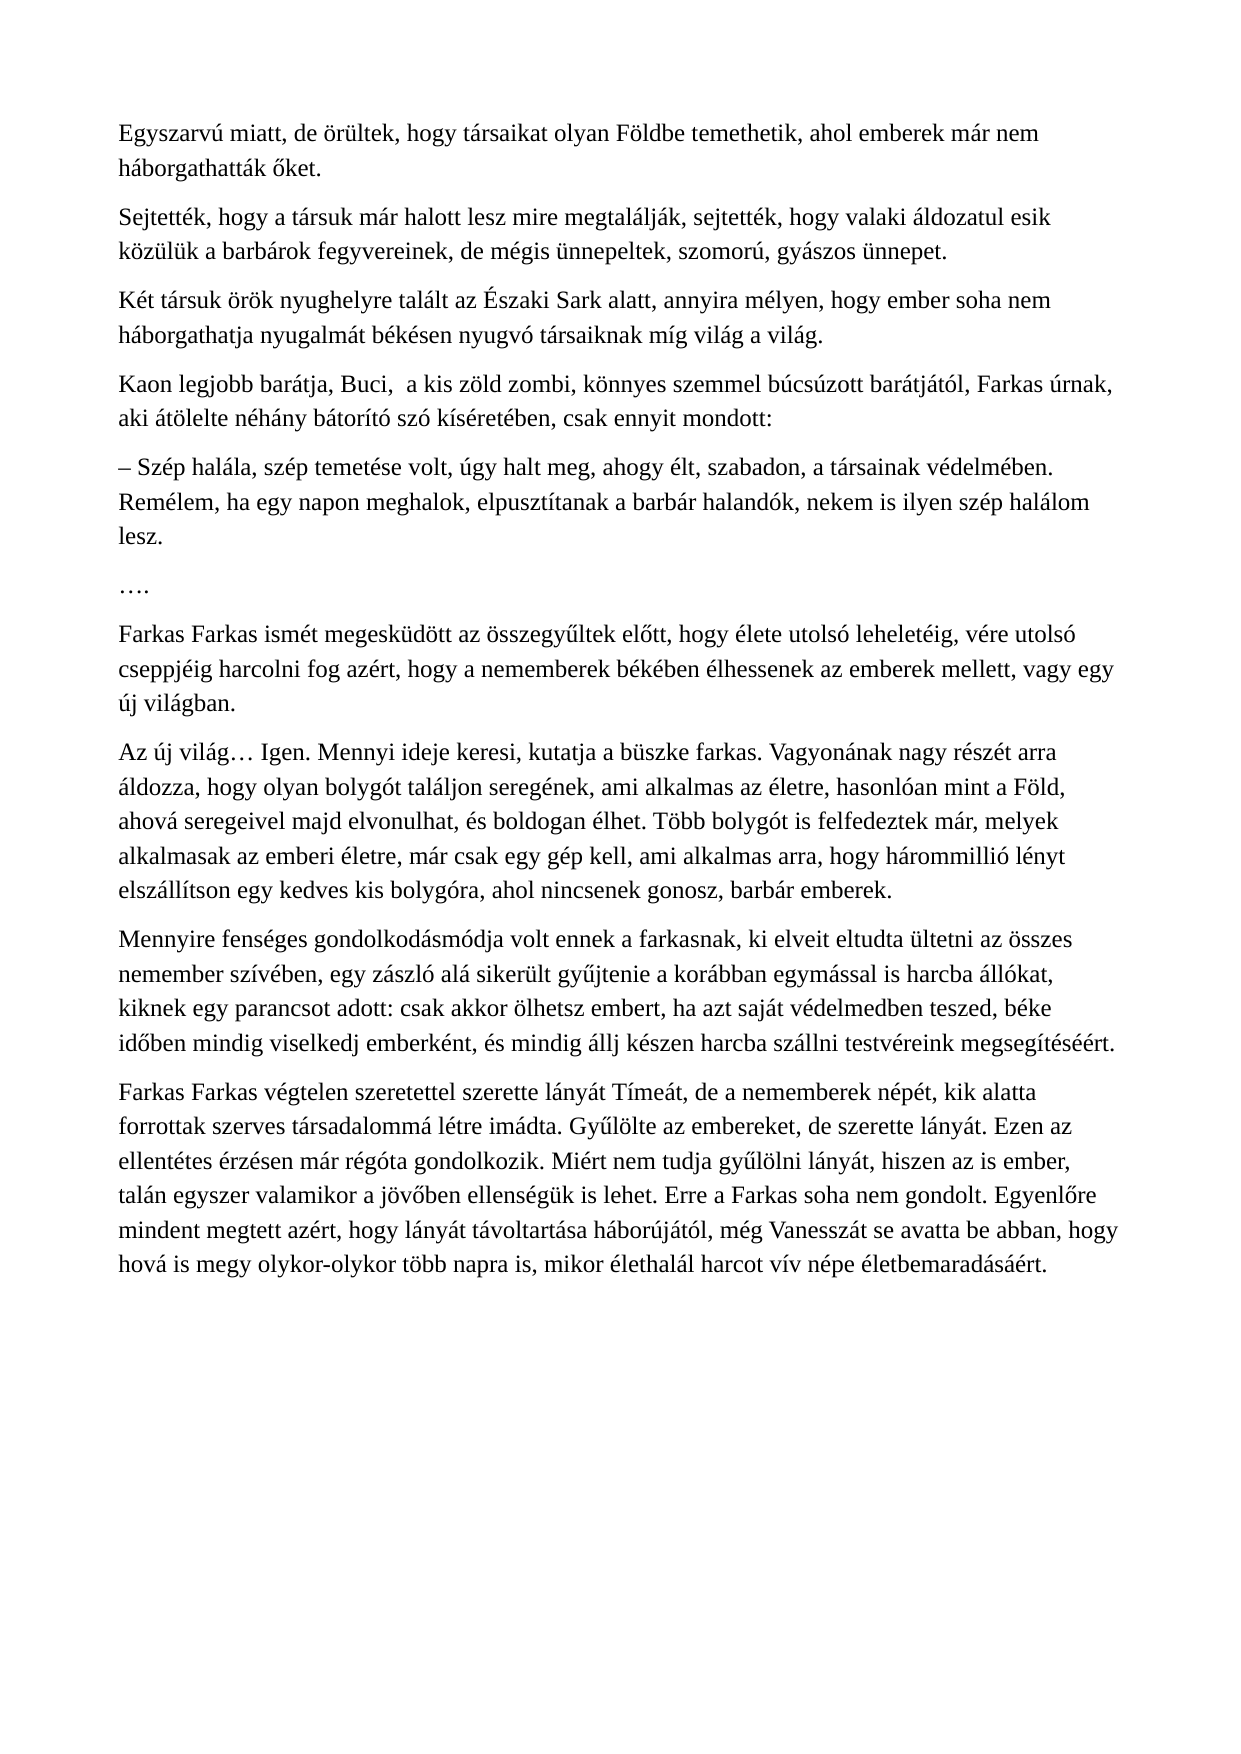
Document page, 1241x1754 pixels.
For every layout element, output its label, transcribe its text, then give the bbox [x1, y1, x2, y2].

text Az új világ… Igen. Mennyi ideje keresi, kutatja a büszke farkas. Vagyonának nagy részét arra áldozza, hogy olyan bolygót találjon seregének, ami alkalmas az életre, hasonlóan mint a Föld, ahová seregeivel majd elvonulhat, és boldogan élhet. Több bolygót is felfedeztek már, melyek alkalmasak az emberi életre, már csak egy gép kell, ami alkalmas arra, hogy hárommillió lényt elszállítson egy kedves kis bolygóra, ahol nincsenek gonosz, barbár emberek. [118, 737, 1122, 904]
text …. [118, 570, 1122, 599]
text Sejtették, hogy a társuk már halott lesz mire megtalálják, sejtették, hogy valaki áldozatul esik közülük a barbárok fegyvereinek, de mégis ünnepeltek, szomorú, gyászos ünnepet. [118, 202, 1122, 265]
text – Szép halála, szép temetése volt, úgy halt meg, ahogy élt, szabadon, a társainak védelmében. Remélem, ha egy napon meghalok, elpusztítanak a barbár halandók, nekem is ilyen szép halálom lesz. [118, 452, 1122, 550]
text Egyszarvú miatt, de örültek, hogy társaikat olyan Földbe temethetik, ahol emberek már nem háborgathatták őket. [118, 118, 1122, 181]
text Farkas Farkas végtelen szeretettel szerette lányát Tímeát, de a nememberek népét, kik alatta forrottak szerves társadalommá létre imádta. Gyűlölte az embereket, de szerette lányát. Ezen az ellentétes érzésen már régóta gondolkozik. Miért nem tudja gyűlölni lányát, hiszen az is ember, talán egyszer valamikor a jövőben ellenségük is lehet. Erre a Farkas soha nem gondolt. Egyenlőre mindent megtett azért, hogy lányát távoltartása háborújától, még Vanesszát se avatta be abban, hogy hová is megy olykor-olykor több napra is, mikor élethalál harcot vív népe életbemaradásáért. [118, 1077, 1122, 1278]
text Farkas Farkas ismét megesküdött az összegyűltek előtt, hogy élete utolsó leheletéig, vére utolsó cseppjéig harcolni fog azért, hogy a nememberek békében élhessenek az emberek mellett, vagy egy új világban. [118, 619, 1122, 717]
text Két társuk örök nyughelyre talált az Északi Sark alatt, annyira mélyen, hogy ember soha nem háborgathatja nyugalmát békésen nyugvó társaiknak míg világ a világ. [118, 285, 1122, 348]
text Kaon legjobb barátja, Buci, a kis zöld zombi, könnyes szemmel búcsúzott barátjától, Farkas úrnak, aki átölelte néhány bátorító szó kíséretében, csak ennyit mondott: [118, 369, 1122, 432]
text Mennyire fenséges gondolkodásmódja volt ennek a farkasnak, ki elveit eltudta ültetni az összes nemember szívében, egy zászló alá sikerült gyűjtenie a korábban egymással is harcba állókat, kiknek egy parancsot adott: csak akkor ölhetsz embert, ha azt saját védelmedben teszed, béke időben mindig viselkedj emberként, és mindig állj készen harcba szállni testvéreink megsegítéséért. [118, 924, 1122, 1057]
